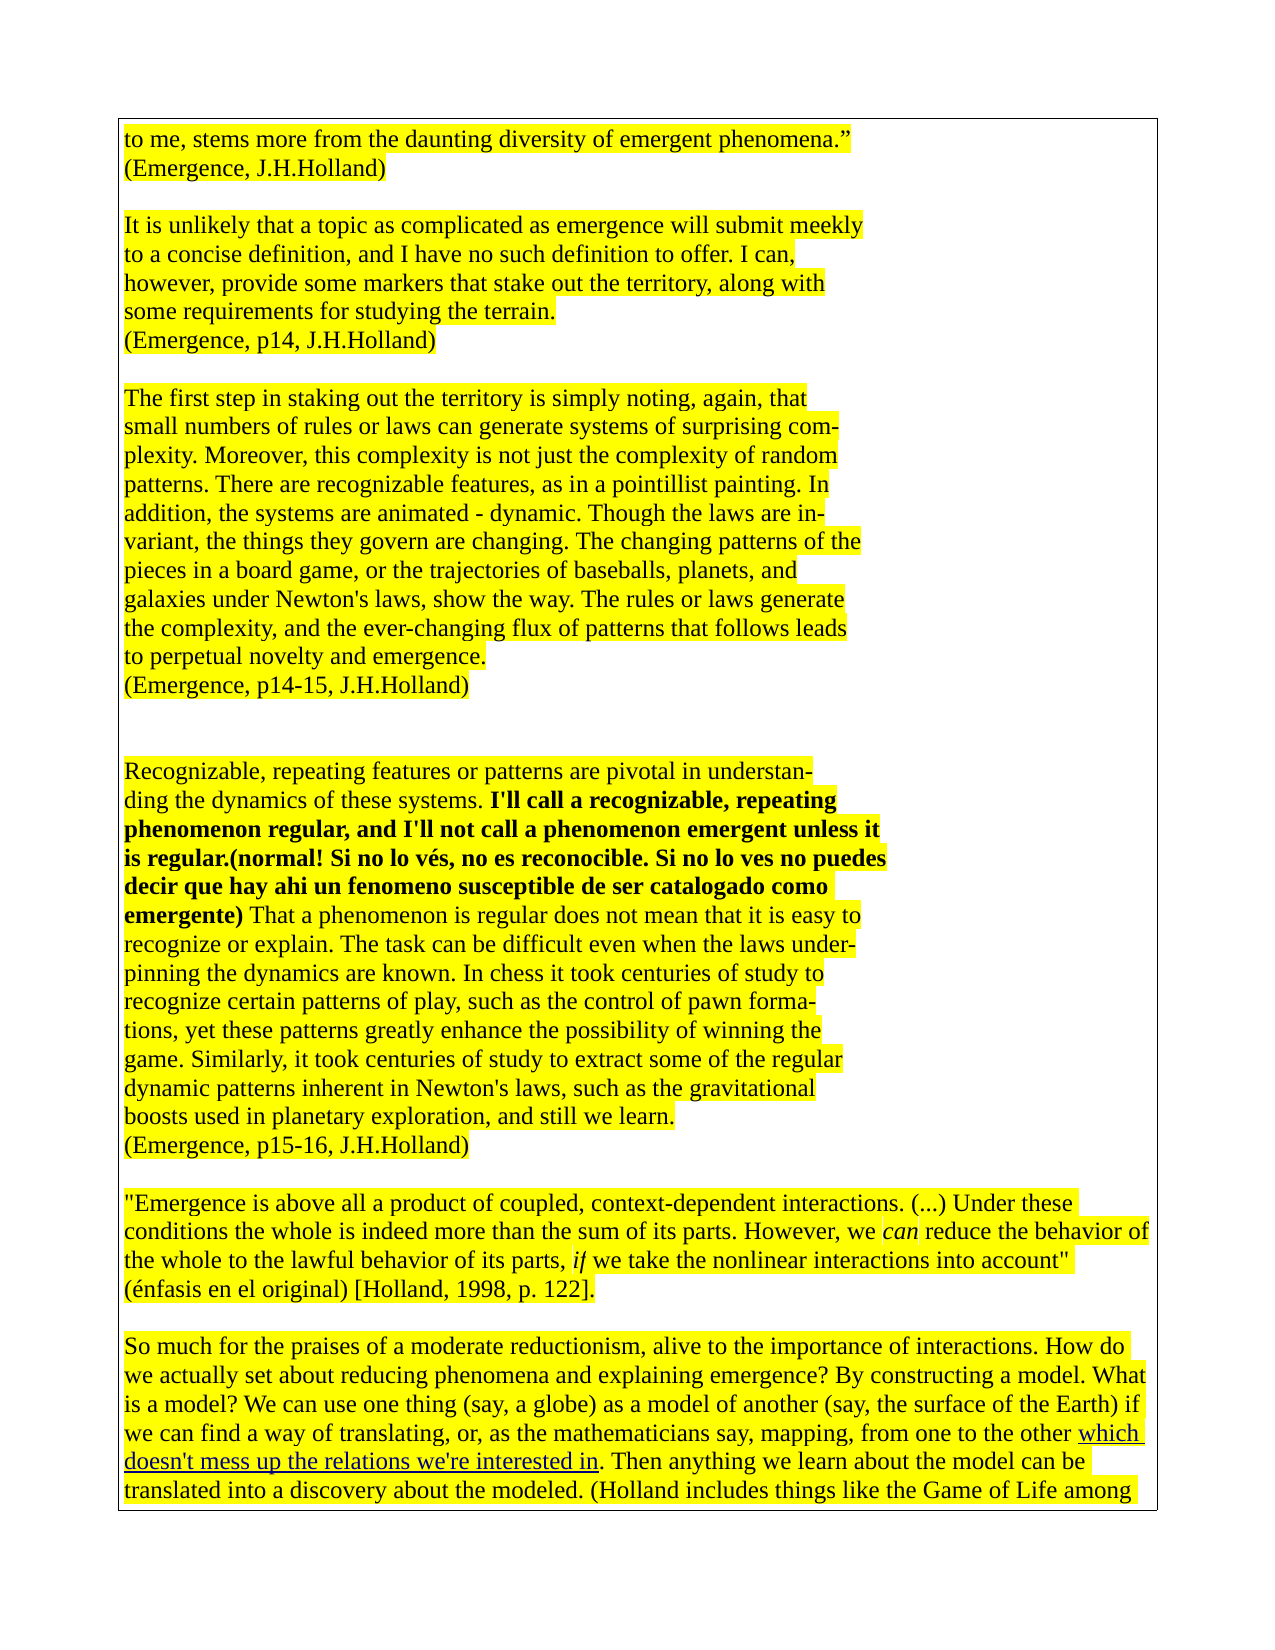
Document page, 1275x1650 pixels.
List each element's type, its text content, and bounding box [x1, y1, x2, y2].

table_cell to me, stems more from the daunting diversity of emergent phenomena.” (Emergence, J.H.Holland) It is unlikely that a topic as complicated as emergence will submit meekly to a concise definition, and I have no such definition to offer. I can, however, provide some markers that stake out the territory, along with some requirements for studying the terrain. (Emergence, p14, J.H.Holland) The first step in staking out the territory is simply noting, again, that small numbers of rules or laws can generate systems of surprising com- plexity. Moreover, this complexity is not just the complexity of random patterns. There are recognizable features, as in a pointillist painting. In addition, the systems are animated - dynamic. Though the laws are in- variant, the things they govern are changing. The changing patterns of the pieces in a board game, or the trajectories of baseballs, planets, and galaxies under Newton's laws, show the way. The rules or laws generate the complexity, and the ever-changing flux of patterns that follows leads to perpetual novelty and emergence. (Emergence, p14-15, J.H.Holland) Recognizable, repeating features or patterns are pivotal in understan- ding the dynamics of these systems. I'll call a recognizable, repeating phenomenon regular, and I'll not call a phenomenon emergent unless it is regular.(normal! Si no lo vés, no es reconocible. Si no lo ves no puedes decir que hay ahi un fenomeno susceptible de ser catalogado como emergente) That a phenomenon is regular does not mean that it is easy to recognize or explain. The task can be difficult even when the laws under- pinning the dynamics are known. In chess it took centuries of study to recognize certain patterns of play, such as the control of pawn forma- tions, yet these patterns greatly enhance the possibility of winning the game. Similarly, it took centuries of study to extract some of the regular dynamic patterns inherent in Newton's laws, such as the gravitational boosts used in planetary exploration, and still we learn. (Emergence, p15-16, J.H.Holland) "Emergence is above all a product of coupled, context-dependent interactions. (...) Under these conditions the whole is indeed more than the sum of its parts. However, we can reduce the behavior of the whole to the lawful behavior of its parts, if we take the nonlinear interactions into account" (énfasis en el original) [Holland, 1998, p. 122]. So much for the praises of a moderate reductionism, alive to the importance of interactions. How do we actually set about reducing phenomena and explaining emergence? By constructing a model. What is a model? We can use one thing (say, a globe) as a model of another (say, the surface of the Earth) if we can find a way of translating, or, as the mathematicians say, mapping, from one to the other which doesn't mess up the relations we're interested in. Then anything we learn about the model can be translated into a discovery about the modeled. (Holland includes things like the Game of Life among [119, 119, 1157, 1510]
